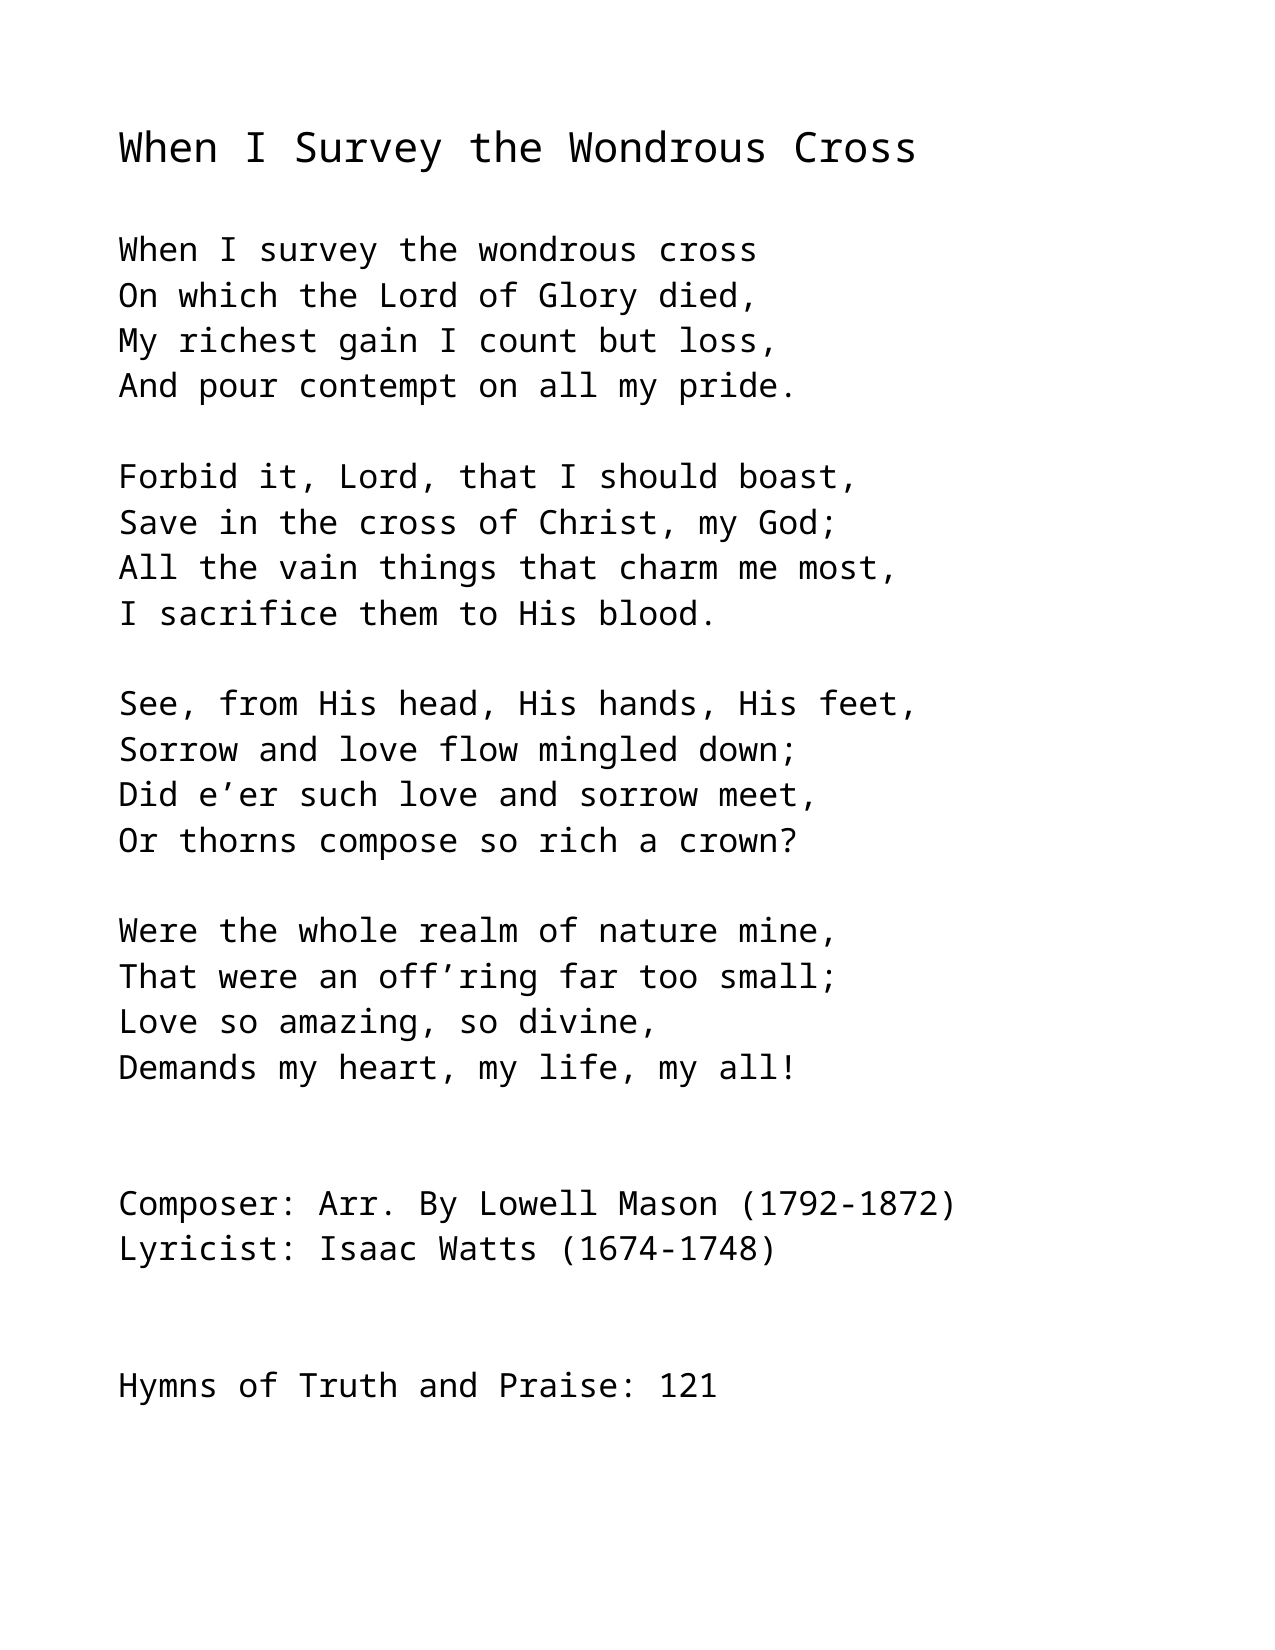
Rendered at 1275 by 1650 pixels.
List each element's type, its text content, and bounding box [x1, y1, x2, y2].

text Composer: Arr. By Lowell Mason (1792-1872) [118, 1180, 1157, 1225]
text Love so amazing, so divine, [118, 998, 1157, 1043]
text Lyricist: Isaac Watts (1674-1748) [118, 1225, 1157, 1271]
text When I survey the wondrous cross [118, 226, 1157, 271]
text Sorrow and love flow mingled down; [118, 726, 1157, 771]
text Hymns of Truth and Praise: 121 [118, 1361, 1157, 1407]
text Demands my heart, my life, my all! [118, 1043, 1157, 1089]
text And pour contempt on all my pride. [118, 362, 1157, 408]
text Or thorns compose so rich a crown? [118, 816, 1157, 862]
text I sacrifice them to His blood. [118, 589, 1157, 635]
text On which the Lord of Glory died, [118, 271, 1157, 317]
text Forbid it, Lord, that I should boast, [118, 453, 1157, 498]
text When I Survey the Wondrous Cross [118, 118, 1157, 175]
text Did e’er such love and sorrow meet, [118, 771, 1157, 816]
text That were an off’ring far too small; [118, 953, 1157, 998]
text My richest gain I count but loss, [118, 317, 1157, 362]
text See, from His head, His hands, His feet, [118, 680, 1157, 726]
text Were the whole realm of nature mine, [118, 907, 1157, 953]
text Save in the cross of Christ, my God; [118, 498, 1157, 544]
text All the vain things that charm me most, [118, 544, 1157, 589]
